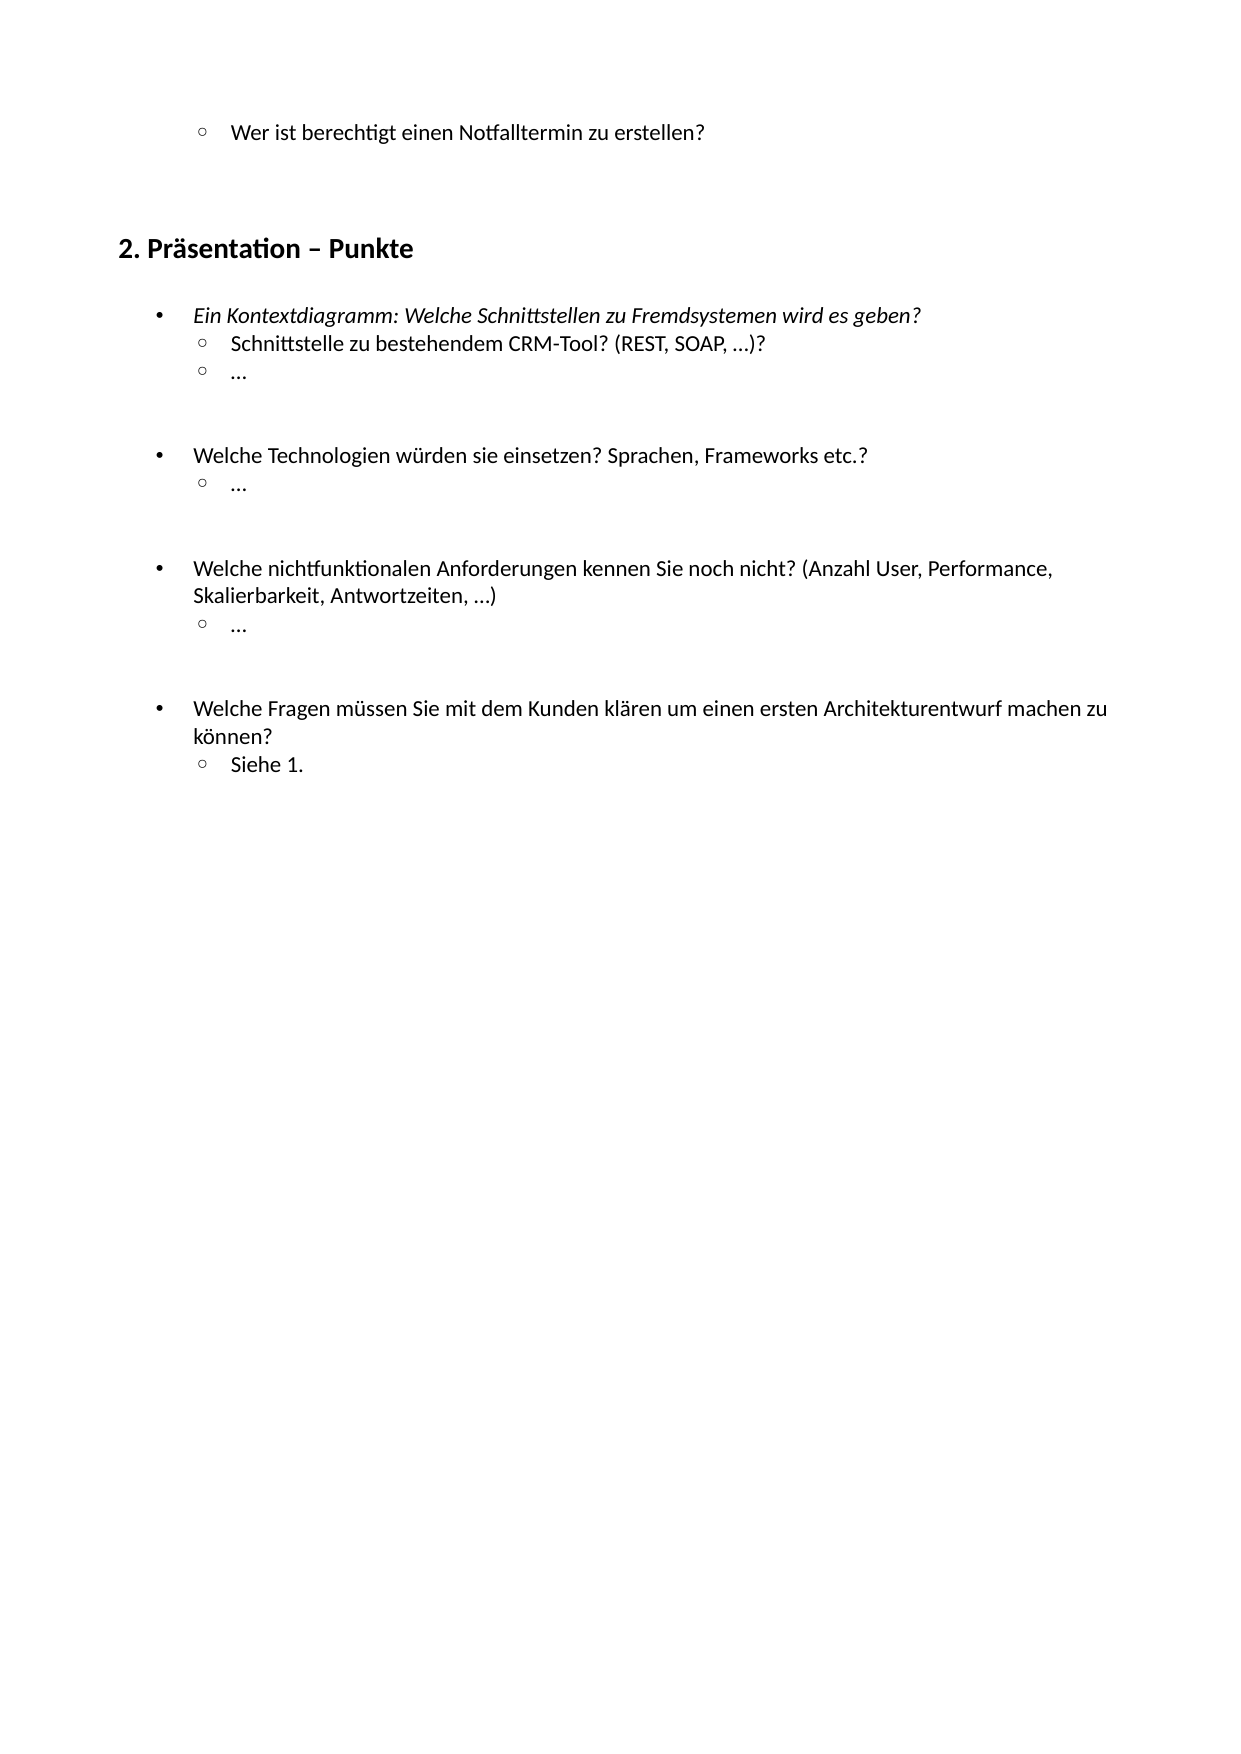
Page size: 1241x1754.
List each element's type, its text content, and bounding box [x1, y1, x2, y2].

list Wer ist berechtigt einen Notfalltermin zu erstellen? [193, 118, 1122, 146]
list Welche nichtfunktionalen Anforderungen kennen Sie noch nicht? (Anzahl User, Performance, Skalierbarkeit, Antwortzeiten, …) [156, 554, 1122, 610]
list … [193, 610, 1122, 694]
text 2. Präsentation – Punkte [118, 230, 1122, 266]
list Welche Technologien würden sie einsetzen? Sprachen, Frameworks etc.? [156, 442, 1122, 469]
list … [193, 469, 1122, 554]
list Schnittstelle zu bestehendem CRM-Tool? (REST, SOAP, …)? [193, 329, 1122, 357]
list … [193, 357, 1122, 442]
list Siehe 1. [193, 750, 1122, 778]
list Ein Kontextdiagramm: Welche Schnittstellen zu Fremdsystemen wird es geben? [156, 301, 1122, 329]
list Welche Fragen müssen Sie mit dem Kunden klären um einen ersten Architekturentwurf machen zu können? [156, 694, 1122, 750]
